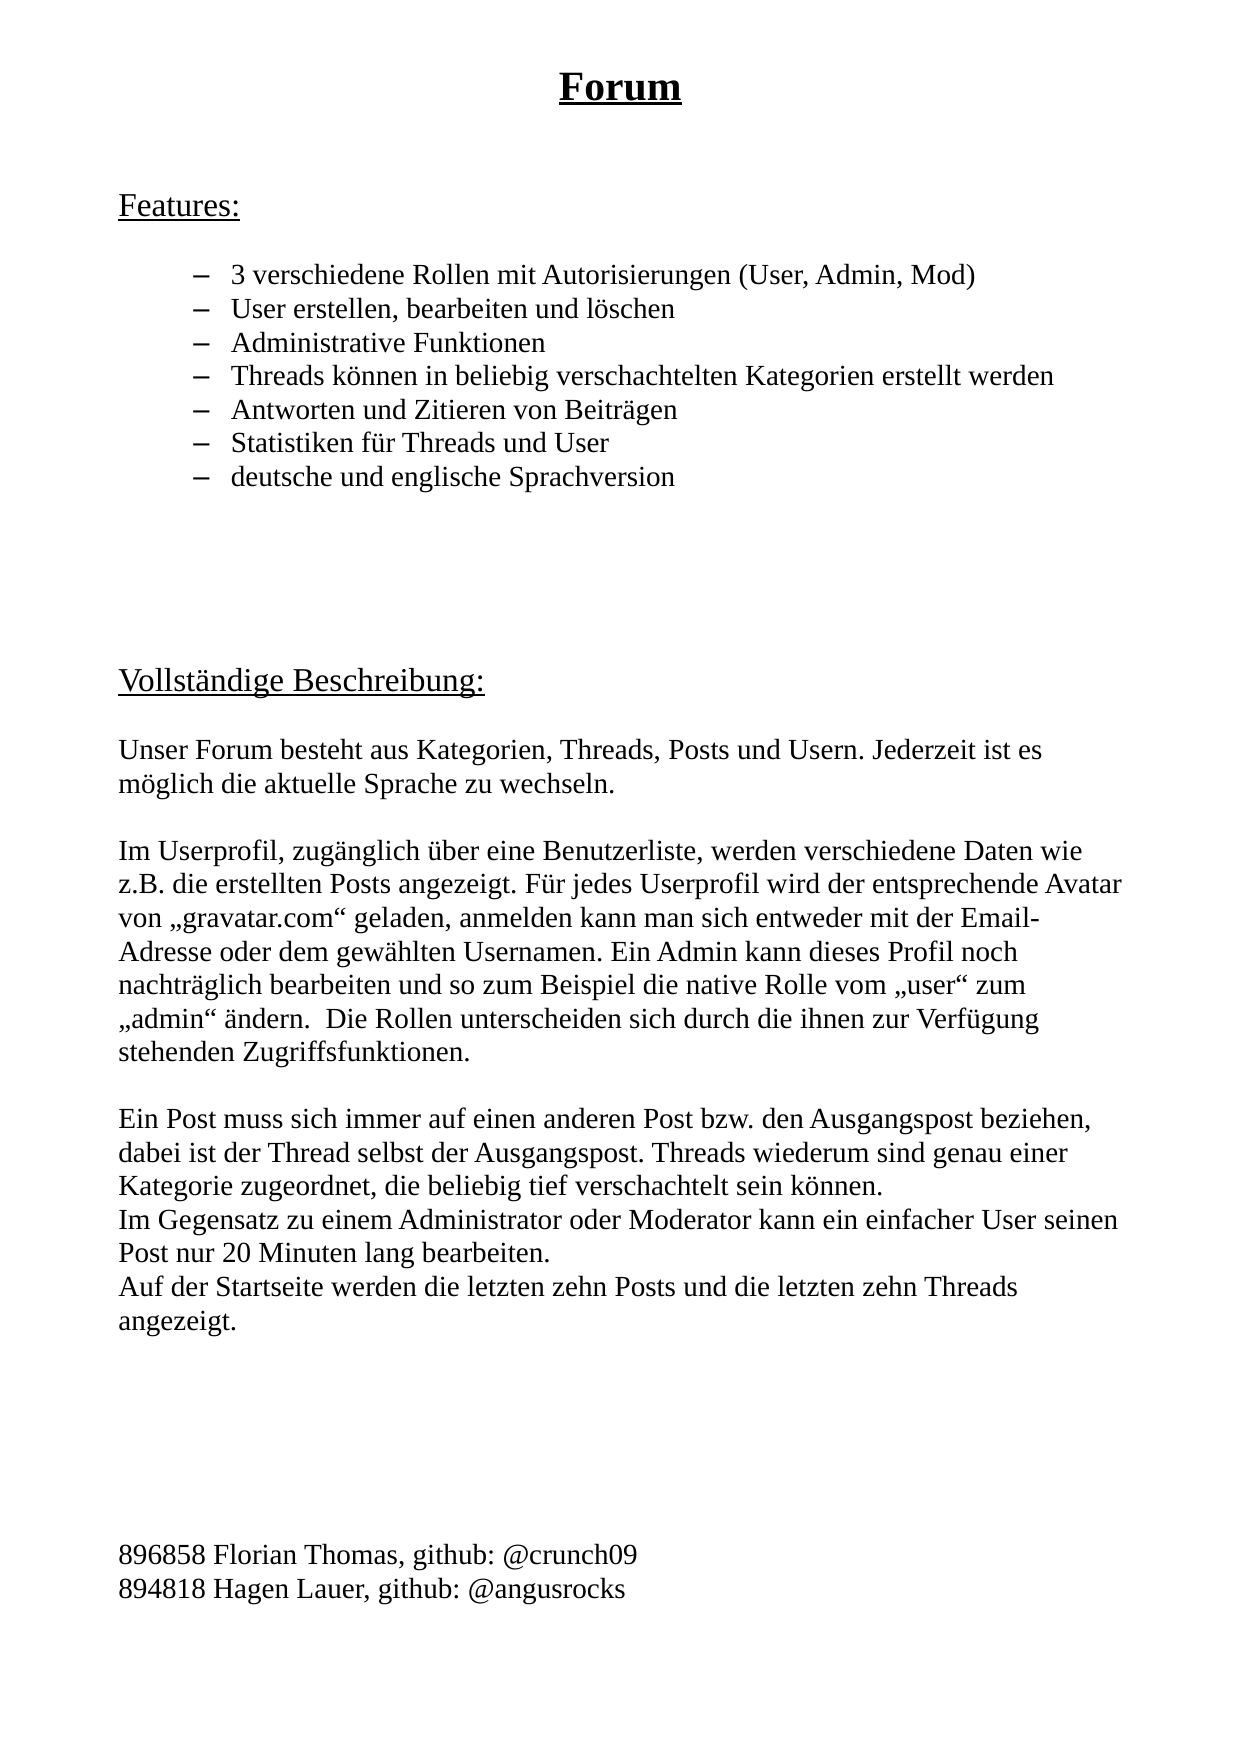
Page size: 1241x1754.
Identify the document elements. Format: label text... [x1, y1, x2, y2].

text Im Gegensatz zu einem Administrator oder Moderator kann ein einfacher User seinen Post nur 20 Minuten lang bearbeiten. [118, 1202, 1122, 1269]
list 3 verschiedene Rollen mit Autorisierungen (User, Admin, Mod) [193, 257, 1122, 291]
list Statistiken für Threads und User [193, 426, 1122, 459]
list deutsche und englische Sprachversion [193, 459, 1122, 493]
text Forum [118, 61, 1122, 109]
text Vollständige Beschreibung: [118, 661, 1122, 699]
text Features: [118, 186, 1122, 224]
list Antworten und Zitieren von Beiträgen [193, 392, 1122, 426]
text Unser Forum besteht aus Kategorien, Threads, Posts und Usern. Jederzeit ist es möglich die aktuelle Sprache zu wechseln. [118, 732, 1122, 799]
text Im Userprofil, zugänglich über eine Benutzerliste, werden verschiedene Daten wie z.B. die erstellten Posts angezeigt. Für jedes Userprofil wird der entsprechende Avatar von „gravatar.com“ geladen, anmelden kann man sich entweder mit der Email-Adresse oder dem gewählten Usernamen. Ein Admin kann dieses Profil noch nachträglich bearbeiten und so zum Beispiel die native Rolle vom „user“ zum „admin“ ändern. Die Rollen unterscheiden sich durch die ihnen zur Verfügung stehenden Zugriffsfunktionen. [118, 833, 1122, 1068]
text Auf der Startseite werden die letzten zehn Posts und die letzten zehn Threads angezeigt. [118, 1269, 1122, 1336]
list User erstellen, bearbeiten und löschen [193, 291, 1122, 325]
list Administrative Funktionen [193, 325, 1122, 358]
list Threads können in beliebig verschachtelten Kategorien erstellt werden [193, 358, 1122, 392]
text Ein Post muss sich immer auf einen anderen Post bzw. den Ausgangspost beziehen, dabei ist der Thread selbst der Ausgangspost. Threads wiederum sind genau einer Kategorie zugeordnet, die beliebig tief verschachtelt sein können. [118, 1101, 1122, 1202]
text 894818 Hagen Lauer, github: @angusrocks [118, 1571, 1122, 1604]
text 896858 Florian Thomas, github: @crunch09 [118, 1537, 1122, 1571]
